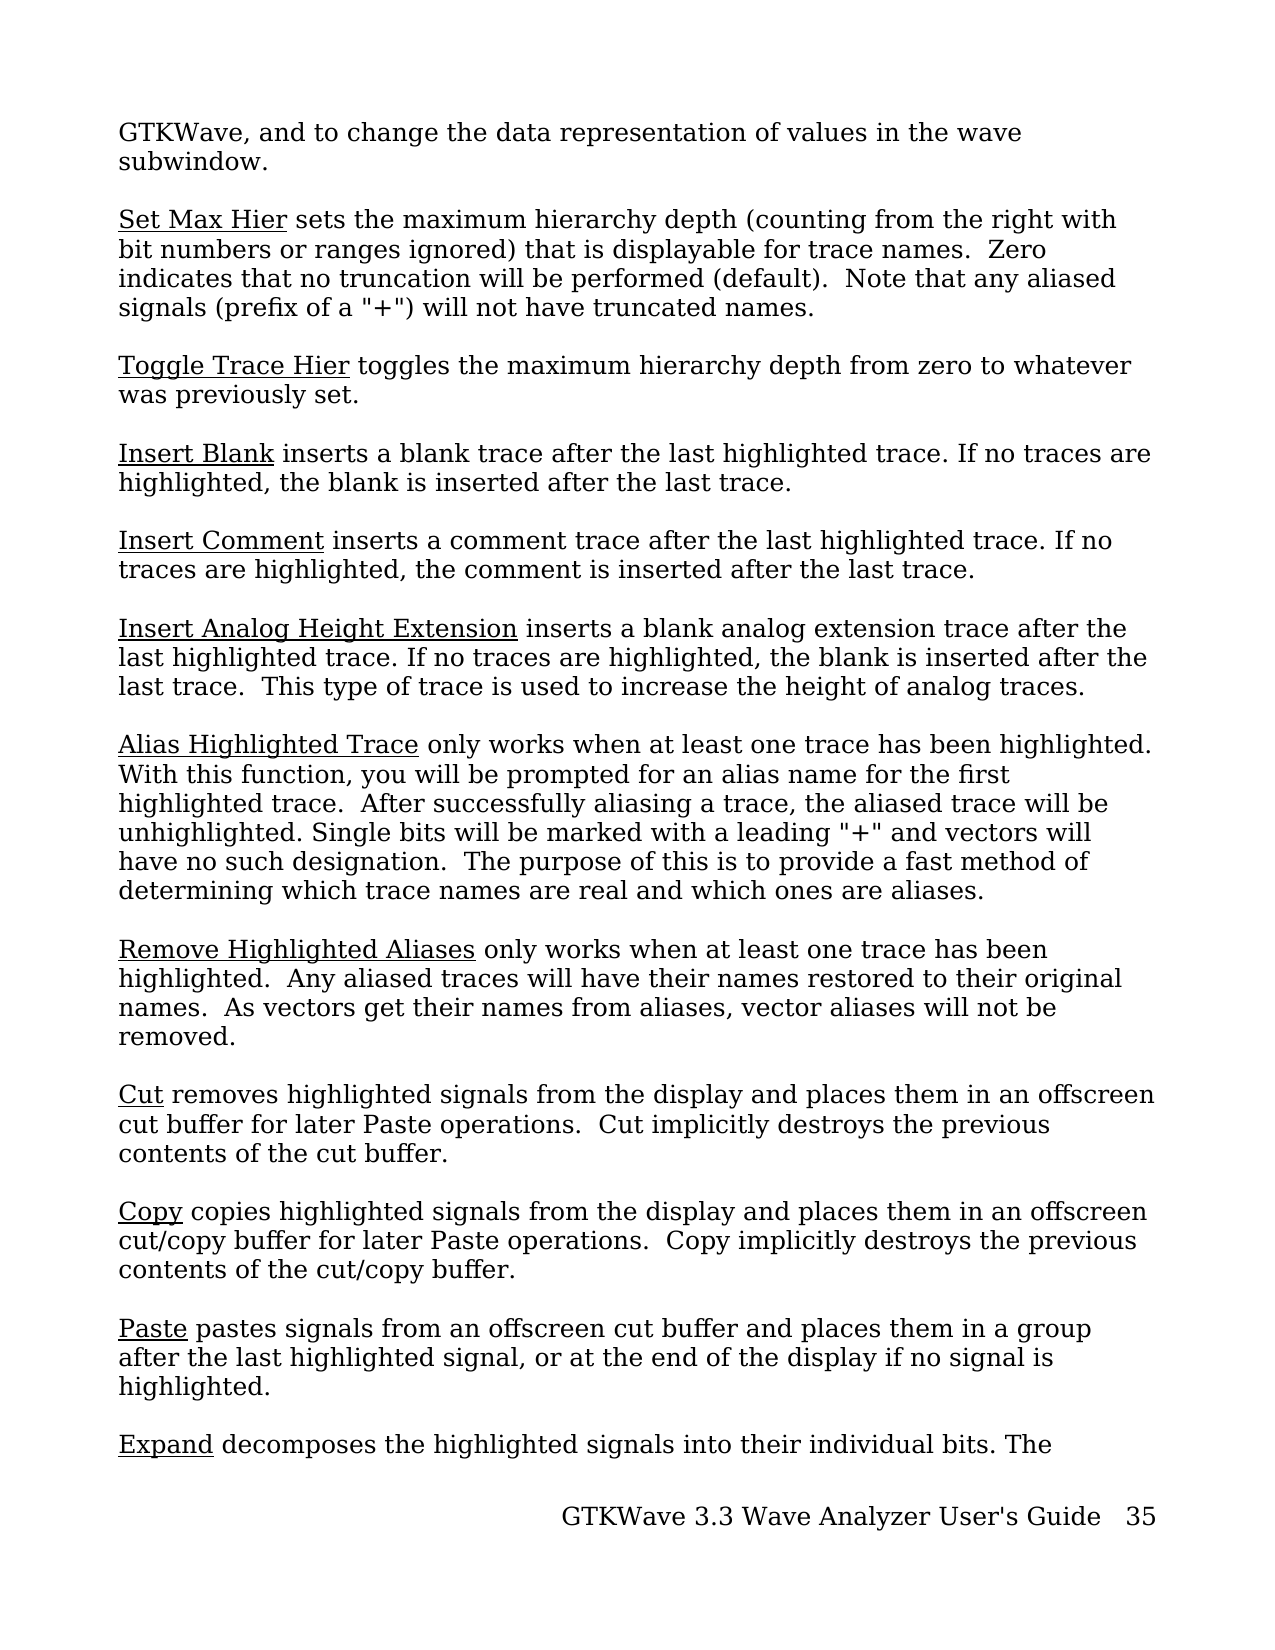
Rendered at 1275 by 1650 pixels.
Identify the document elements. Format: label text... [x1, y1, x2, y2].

text Cut removes highlighted signals from the display and places them in an offscreen cut buffer for later Paste operations. Cut implicitly destroys the previous contents of the cut buffer. [118, 1081, 1157, 1168]
text Toggle Trace Hier toggles the maximum hierarchy depth from zero to whatever was previously set. [118, 351, 1157, 410]
text Insert Analog Height Extension inserts a blank analog extension trace after the last highlighted trace. If no traces are highlighted, the blank is inserted after the last trace. This type of trace is used to increase the height of analog traces. [118, 614, 1157, 701]
text Copy copies highlighted signals from the display and places them in an offscreen cut/copy buffer for later Paste operations. Copy implicitly destroys the previous contents of the cut/copy buffer. [118, 1197, 1157, 1285]
text Set Max Hier sets the maximum hierarchy depth (counting from the right with bit numbers or ranges ignored) that is displayable for trace names. Zero indicates that no truncation will be performed (default). Note that any aliased signals (prefix of a "+") will not have truncated names. [118, 206, 1157, 322]
text Alias Highlighted Trace only works when at least one trace has been highlighted. With this function, you will be prompted for an alias name for the first highlighted trace. After successfully aliasing a trace, the aliased trace will be unhighlighted. Single bits will be marked with a leading "+" and vectors will have no such designation. The purpose of this is to provide a fast method of determining which trace names are real and which ones are aliases. [118, 731, 1157, 906]
text Insert Blank inserts a blank trace after the last highlighted trace. If no traces are highlighted, the blank is inserted after the last trace. [118, 439, 1157, 497]
text Expand decomposes the highlighted signals into their individual bits. The [118, 1431, 1157, 1460]
text Paste pastes signals from an offscreen cut buffer and places them in a group after the last highlighted signal, or at the end of the display if no signal is highlighted. [118, 1314, 1157, 1401]
text Insert Comment inserts a comment trace after the last highlighted trace. If no traces are highlighted, the comment is inserted after the last trace. [118, 526, 1157, 585]
text Remove Highlighted Aliases only works when at least one trace has been highlighted. Any aliased traces will have their names restored to their original names. As vectors get their names from aliases, vector aliases will not be removed. [118, 935, 1157, 1051]
text GTKWave, and to change the data representation of values in the wave subwindow. [118, 118, 1157, 176]
